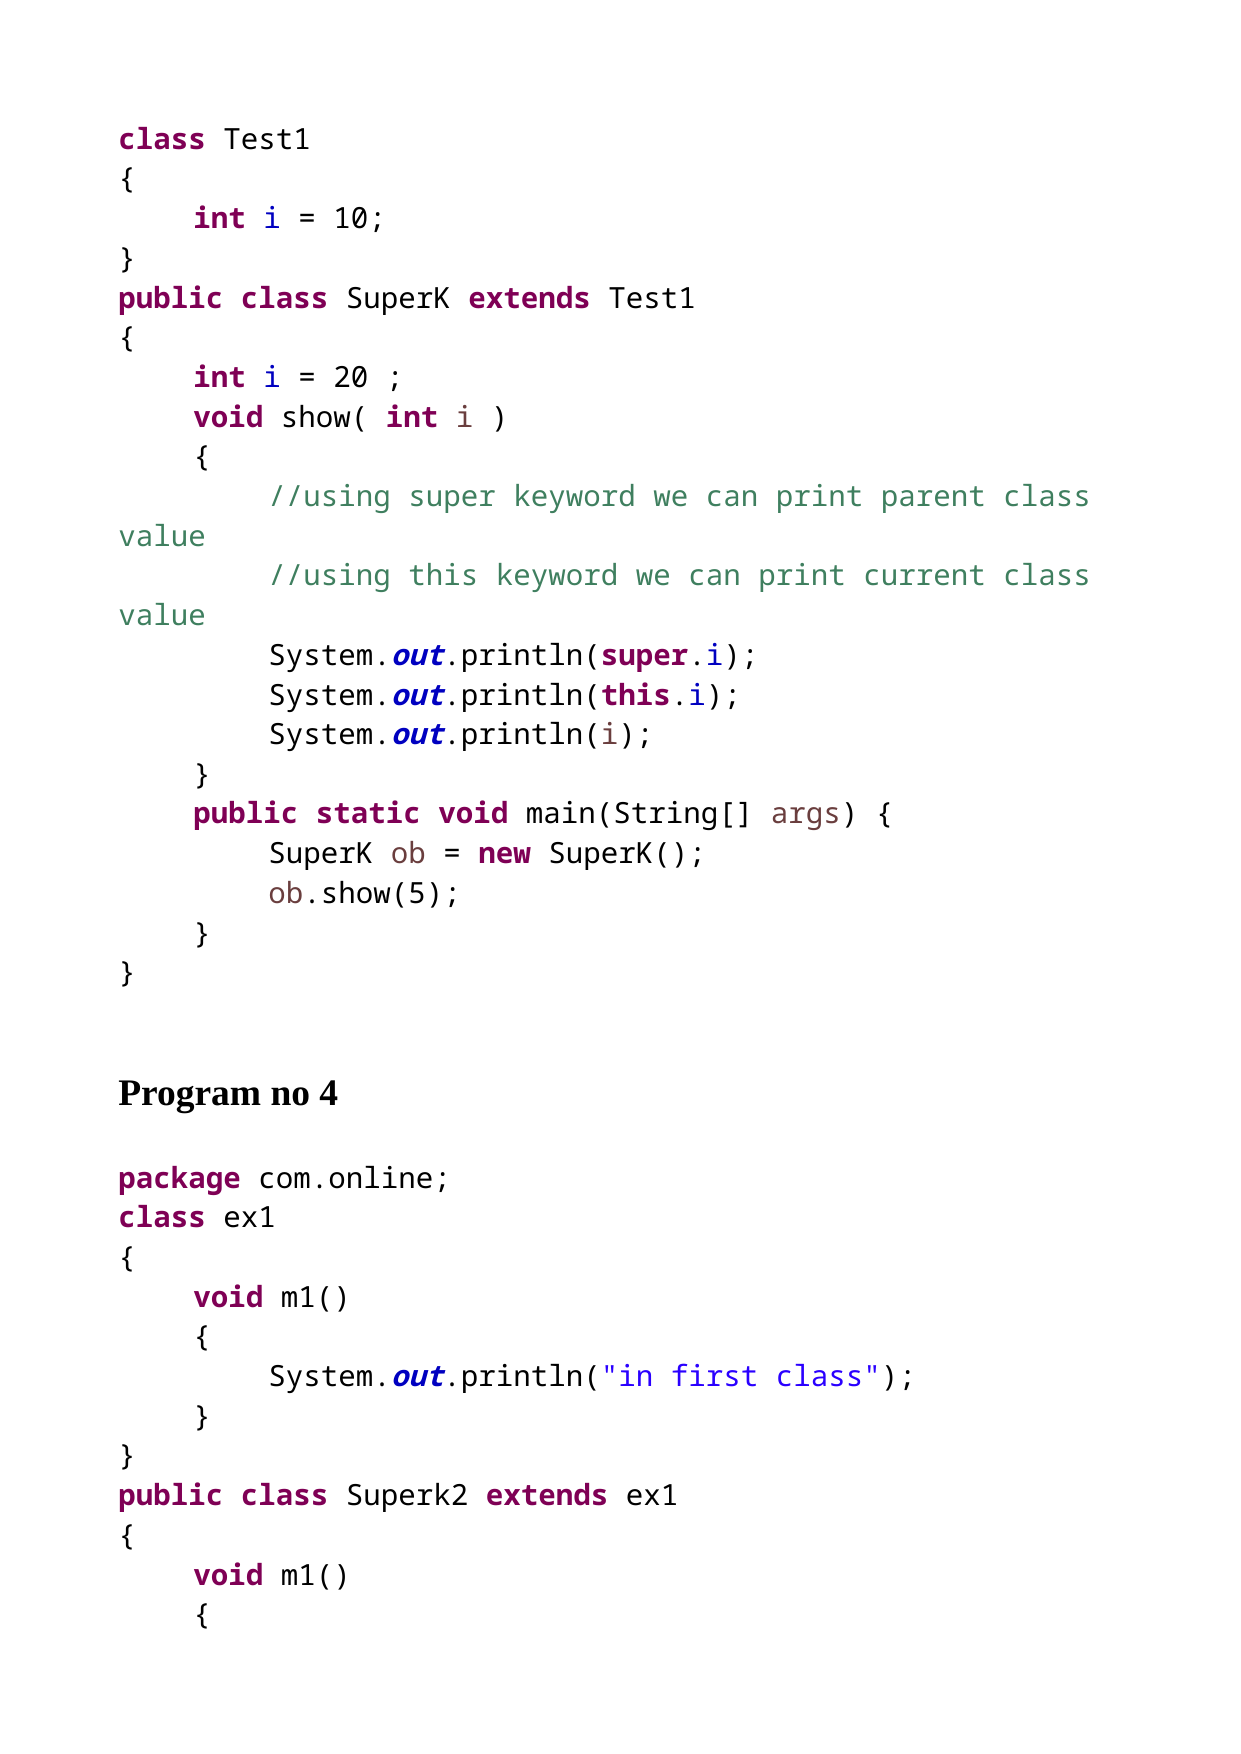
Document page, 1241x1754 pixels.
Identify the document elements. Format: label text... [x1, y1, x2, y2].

text System.out.println(super.i); [118, 634, 1122, 674]
text package com.online; [118, 1157, 1122, 1197]
text ob.show(5); [118, 872, 1122, 912]
text { [118, 1514, 1122, 1554]
text } [118, 1395, 1122, 1435]
text //using this keyword we can print current class value [118, 555, 1122, 634]
text { [118, 1593, 1122, 1633]
text { [118, 1316, 1122, 1355]
text void m1() [118, 1276, 1122, 1316]
text void show( int i ) [118, 396, 1122, 436]
text SuperK ob = new SuperK(); [118, 832, 1122, 872]
text } [118, 753, 1122, 793]
text int i = 10; [118, 197, 1122, 237]
text { [118, 1236, 1122, 1276]
text { [118, 436, 1122, 475]
text void m1() [118, 1554, 1122, 1593]
text { [118, 158, 1122, 197]
text System.out.println(this.i); [118, 674, 1122, 713]
text int i = 20 ; [118, 356, 1122, 396]
text } [118, 952, 1122, 991]
text System.out.println("in first class"); [118, 1355, 1122, 1395]
text public class SuperK extends Test1 [118, 277, 1122, 317]
text } [118, 1435, 1122, 1474]
text Program no 4 [118, 1071, 1122, 1114]
text public static void main(String[] args) { [118, 793, 1122, 832]
text public class Superk2 extends ex1 [118, 1474, 1122, 1514]
text { [118, 317, 1122, 356]
text //using super keyword we can print parent class value [118, 475, 1122, 555]
text class Test1 [118, 118, 1122, 158]
text } [118, 912, 1122, 952]
text class ex1 [118, 1197, 1122, 1236]
text System.out.println(i); [118, 713, 1122, 753]
text } [118, 237, 1122, 277]
